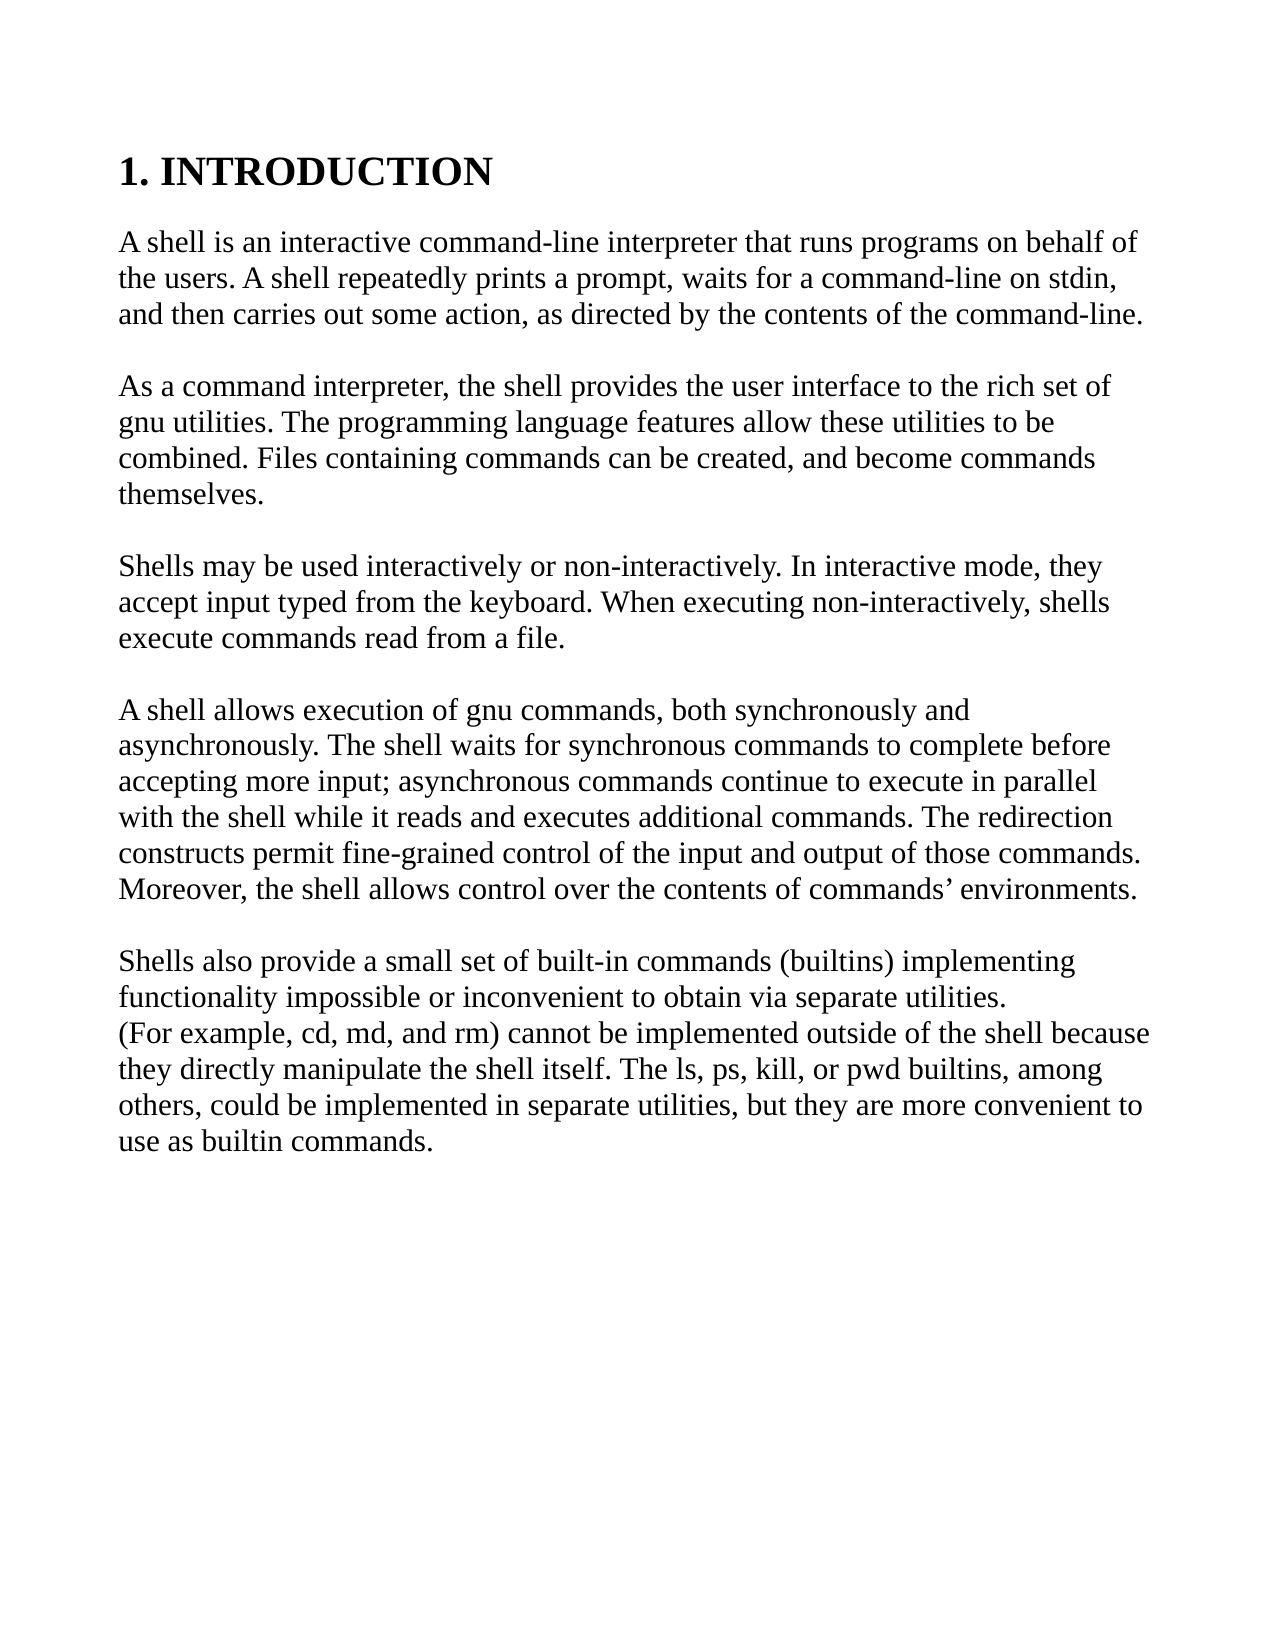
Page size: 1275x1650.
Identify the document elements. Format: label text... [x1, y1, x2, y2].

text (For example, cd, md, and rm) cannot be implemented outside of the shell because they directly manipulate the shell itself. The ls, ps, kill, or pwd builtins, among others, could be implemented in separate utilities, but they are more convenient to use as builtin commands. [118, 1014, 1157, 1158]
text A shell is an interactive command-line interpreter that runs programs on behalf of the users. A shell repeatedly prints a prompt, waits for a command-line on stdin, and then carries out some action, as directed by the contents of the command-line. [118, 223, 1157, 331]
text Shells may be used interactively or non-interactively. In interactive mode, they accept input typed from the keyboard. When executing non-interactively, shells execute commands read from a file. [118, 547, 1157, 655]
text 1. INTRODUCTION [118, 147, 1157, 195]
text A shell allows execution of gnu commands, both synchronously and asynchronously. The shell waits for synchronous commands to complete before accepting more input; asynchronous commands continue to execute in parallel with the shell while it reads and executes additional commands. The redirection constructs permit fine-grained control of the input and output of those commands. Moreover, the shell allows control over the contents of commands’ environments. [118, 691, 1157, 906]
text As a command interpreter, the shell provides the user interface to the rich set of gnu utilities. The programming language features allow these utilities to be combined. Files containing commands can be created, and become commands themselves. [118, 367, 1157, 511]
text Shells also provide a small set of built-in commands (builtins) implementing functionality impossible or inconvenient to obtain via separate utilities. [118, 942, 1157, 1014]
